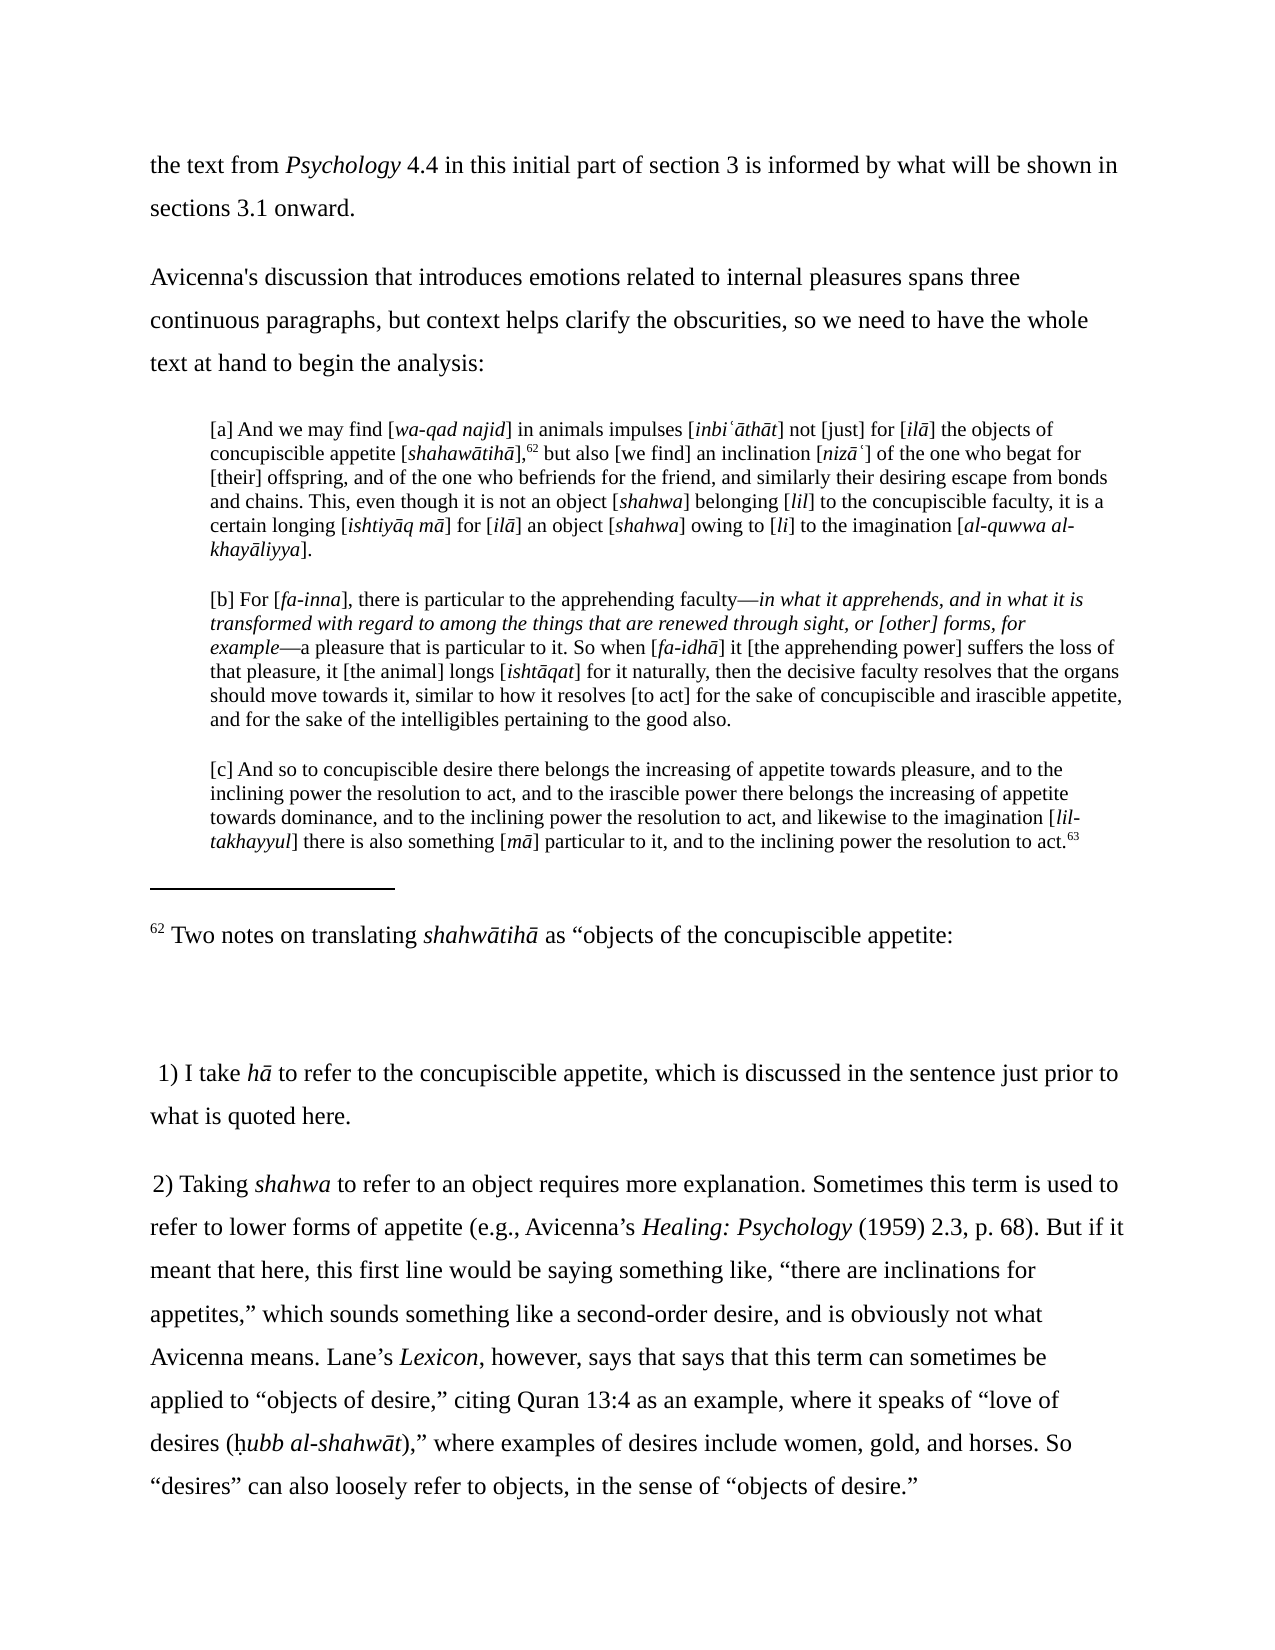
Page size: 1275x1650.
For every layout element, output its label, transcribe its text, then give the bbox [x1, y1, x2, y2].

text Two notes on translating shahwātihā as “objects of the concupiscible appetite: [150, 920, 1125, 949]
text [a] And we may find [wa-qad najid] in animals impulses [inbiʿāthāt] not [just] for [ilā] the objects of concupiscible appetite [shahawātihā], but also [we find] an inclination [nizāʿ] of the one who begat for [their] offspring, and of the one who befriends for the friend, and similarly their desiring escape from bonds and chains. This, even though it is not an object [shahwa] belonging [lil] to the concupiscible faculty, it is a certain longing [ishtiyāq mā] for [ilā] an object [shahwa] owing to [li] to the imagination [al-quwwa al-khayāliyya]. [210, 417, 1125, 561]
text [c] And so to concupiscible desire there belongs the increasing of appetite towards pleasure, and to the inclining power the resolution to act, and to the irascible power there belongs the increasing of appetite towards dominance, and to the inclining power the resolution to act, and likewise to the imagination [lil-takhayyul] there is also something [mā] particular to it, and to the inclining power the resolution to act. [210, 756, 1125, 853]
text 1) I take hā to refer to the concupiscible appetite, which is discussed in the sentence just prior to what is quoted here. [150, 1058, 1125, 1129]
text [b] For [fa-inna], there is particular to the apprehending faculty―in what it apprehends, and in what it is transformed with regard to among the things that are renewed through sight, or [other] forms, for example―a pleasure that is particular to it. So when [fa-idhā] it [the apprehending power] suffers the loss of that pleasure, it [the animal] longs [ishtāqat] for it naturally, then the decisive faculty resolves that the organs should move towards it, similar to how it resolves [to act] for the sake of concupiscible and irascible appetite, and for the sake of the intelligibles pertaining to the good also. [210, 587, 1125, 731]
text the text from Psychology 4.4 in this initial part of section 3 is informed by what will be shown in sections 3.1 onward. [150, 150, 1125, 222]
text Avicenna's discussion that introduces emotions related to internal pleasures spans three continuous paragraphs, but context helps clarify the obscurities, so we need to have the whole text at hand to begin the analysis: [150, 262, 1125, 377]
text 2) Taking shahwa to refer to an object requires more explanation. Sometimes this term is used to refer to lower forms of appetite (e.g., Avicenna’s Healing: Psychology (1959) 2.3, p. 68). But if it meant that here, this first line would be saying something like, “there are inclinations for appetites,” which sounds something like a second-order desire, and is obviously not what Avicenna means. Lane’s Lexicon, however, says that says that this term can sometimes be applied to “objects of desire,” citing Quran 13:4 as an example, where it speaks of “love of desires (ḥubb al-shahwāt),” where examples of desires include women, gold, and horses. So “desires” can also loosely refer to objects, in the sense of “objects of desire.” [150, 1169, 1125, 1500]
